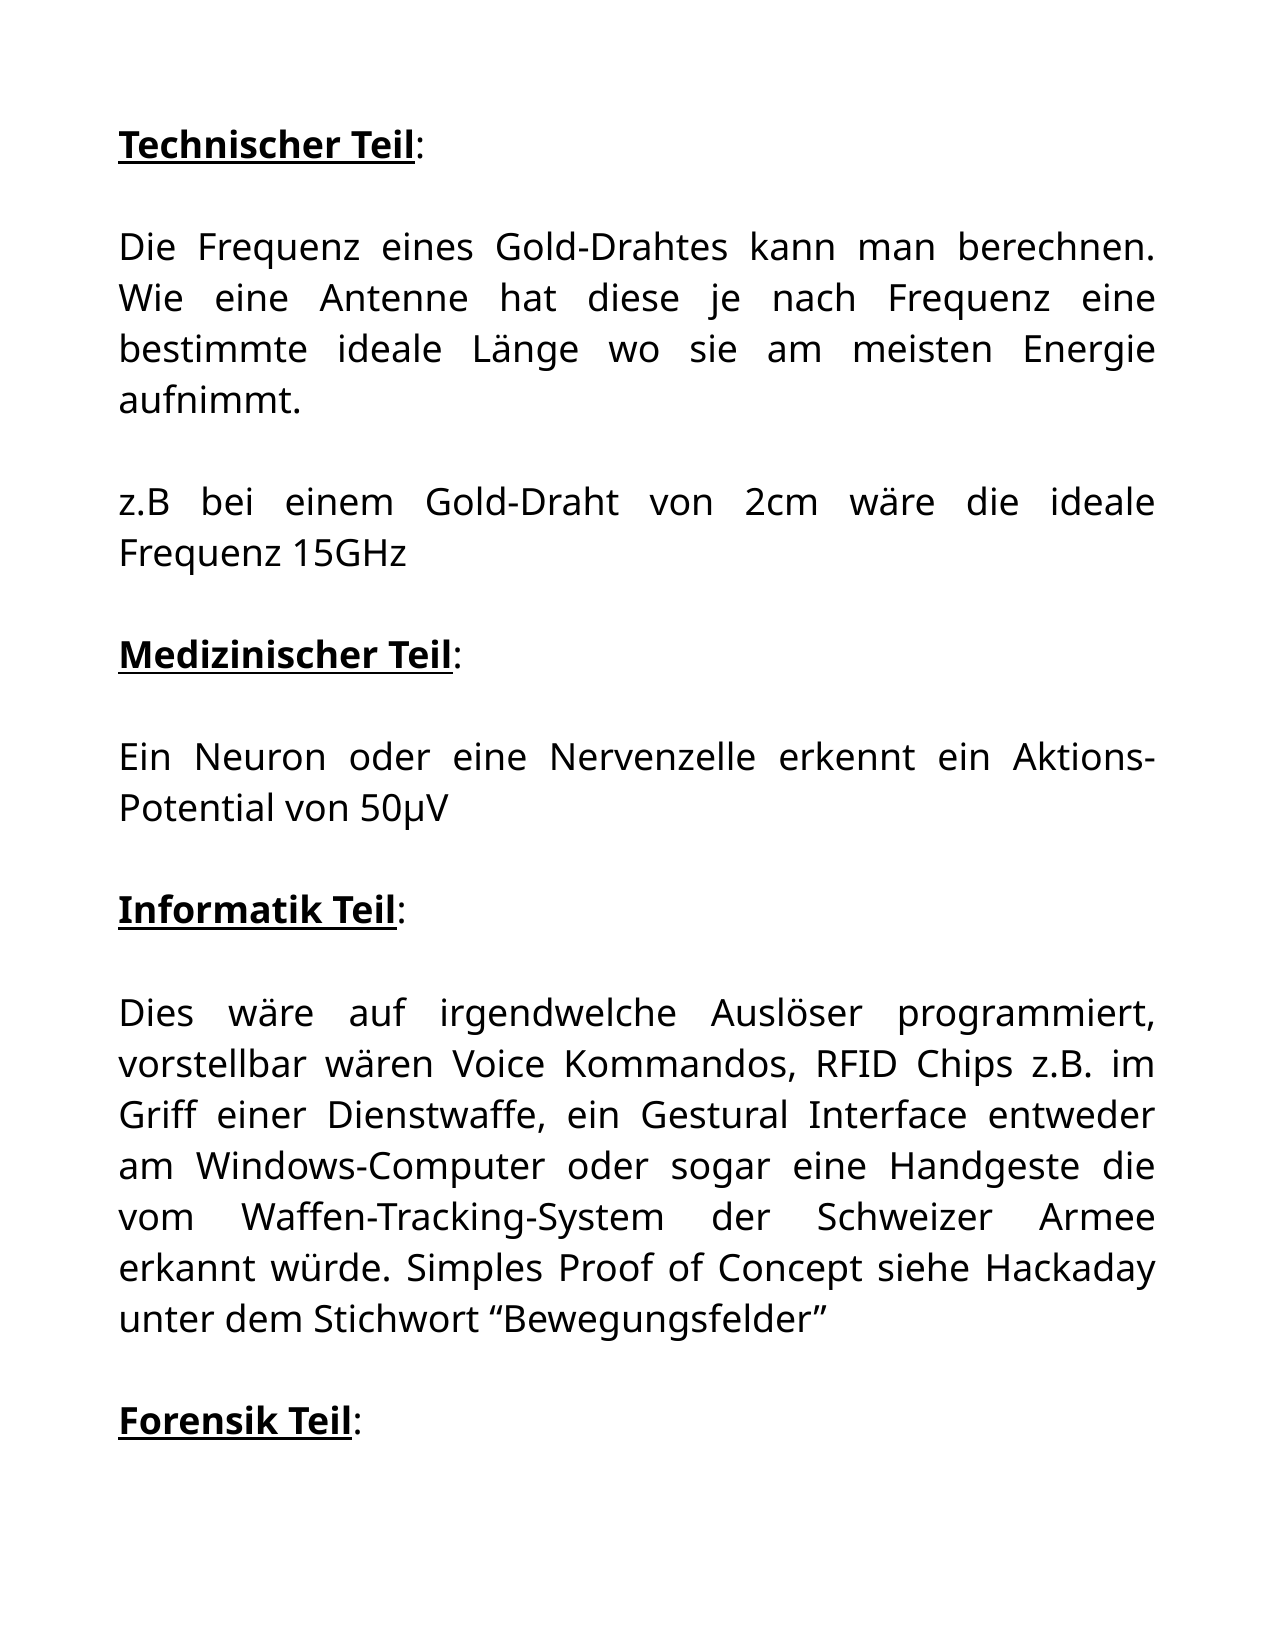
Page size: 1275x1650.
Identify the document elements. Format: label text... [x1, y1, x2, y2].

text Dies wäre auf irgendwelche Auslöser programmiert, vorstellbar wären Voice Kommandos, RFID Chips z.B. im Griff einer Dienstwaffe, ein Gestural Interface entweder am Windows-Computer oder sogar eine Handgeste die vom Waffen-Tracking-System der Schweizer Armee erkannt würde. Simples Proof of Concept siehe Hackaday unter dem Stichwort “Bewegungsfelder” [118, 986, 1157, 1343]
text z.B bei einem Gold-Draht von 2cm wäre die ideale Frequenz 15GHz [118, 475, 1157, 577]
text Ein Neuron oder eine Nervenzelle erkennt ein Aktions-Potential von 50µV [118, 731, 1157, 833]
text Forensik Teil: [118, 1394, 1157, 1445]
text Medizinischer Teil: [118, 628, 1157, 679]
text Die Frequenz eines Gold-Drahtes kann man berechnen. Wie eine Antenne hat diese je nach Frequenz eine bestimmte ideale Länge wo sie am meisten Energie aufnimmt. [118, 220, 1157, 424]
text Informatik Teil: [118, 884, 1157, 935]
text Technischer Teil: [118, 118, 1157, 169]
